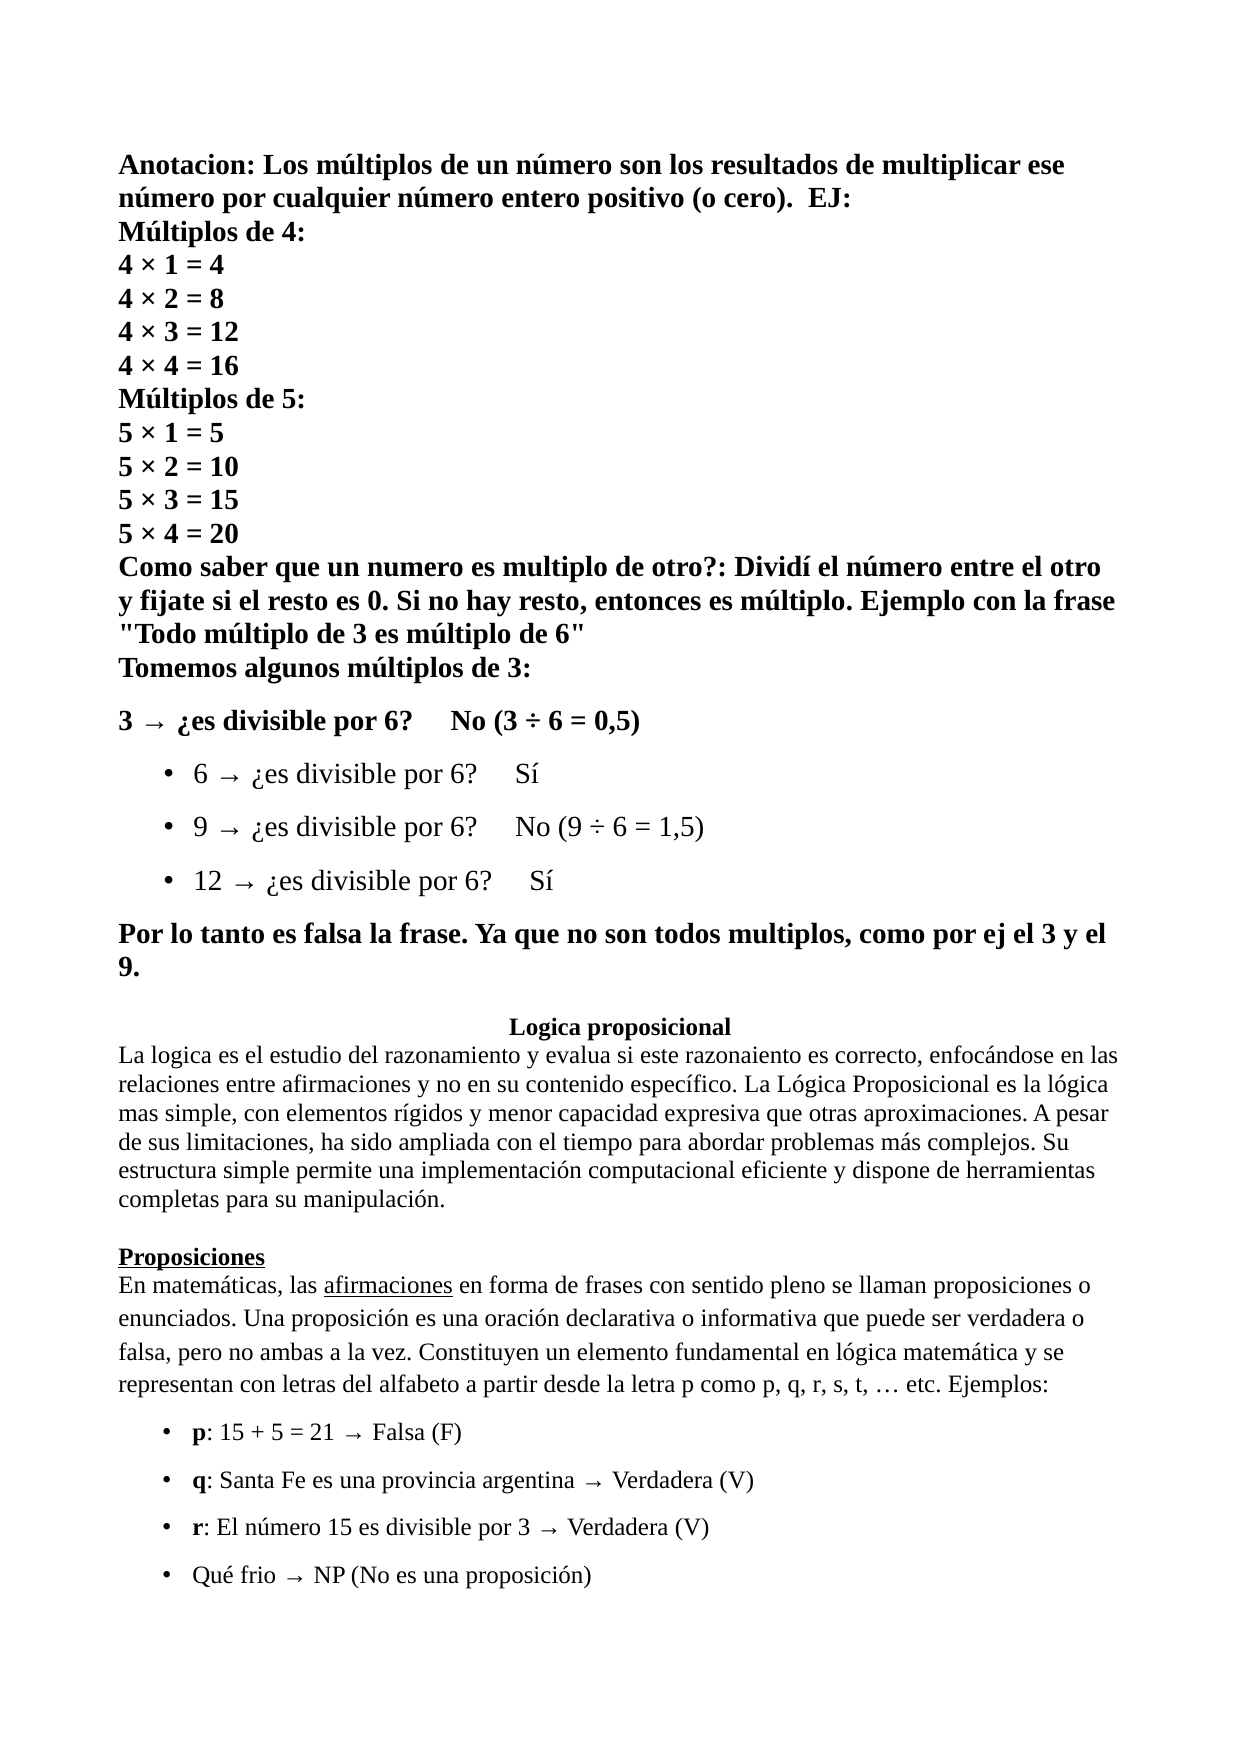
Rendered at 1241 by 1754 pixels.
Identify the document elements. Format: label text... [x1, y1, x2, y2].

list Qué frio → NP (No es una proposición) [162, 1560, 1122, 1589]
text Tomemos algunos múltiplos de 3: [118, 650, 1122, 683]
text 3 → ¿es divisible por 6? ❌ No (3 ÷ 6 = 0,5) [118, 703, 1122, 737]
list q: Santa Fe es una provincia argentina → Verdadera (V) [162, 1465, 1122, 1493]
text Anotacion: Los múltiplos de un número son los resultados de multiplicar ese número por cualquier número entero positivo (o cero). EJ: [118, 147, 1122, 214]
text Proposiciones [118, 1242, 1122, 1271]
list 12 → ¿es divisible por 6? ✅ Sí [164, 863, 1122, 896]
text Logica proposicional [118, 1012, 1122, 1041]
list 6 → ¿es divisible por 6? ✅ Sí [164, 756, 1122, 790]
list 9 → ¿es divisible por 6? ❌ No (9 ÷ 6 = 1,5) [164, 809, 1122, 843]
text Múltiplos de 4: 4 × 1 = 4 4 × 2 = 8 4 × 3 = 12 4 × 4 = 16 [118, 214, 1122, 382]
text La logica es el estudio del razonamiento y evalua si este razonaiento es correcto, enfocándose en las relaciones entre afirmaciones y no en su contenido específico. La Lógica Proposicional es la lógica mas simple, con elementos rígidos y menor capacidad expresiva que otras aproximaciones. A pesar de sus limitaciones, ha sido ampliada con el tiempo para abordar problemas más complejos. Su estructura simple permite una implementación computacional eficiente y dispone de herramientas completas para su manipulación. [118, 1041, 1122, 1213]
text Como saber que un numero es multiplo de otro?: Dividí el número entre el otro y fijate si el resto es 0. Si no hay resto, entonces es múltiplo. Ejemplo con la frase "Todo múltiplo de 3 es múltiplo de 6" [118, 549, 1122, 650]
text Múltiplos de 5: 5 × 1 = 5 5 × 2 = 10 5 × 3 = 15 5 × 4 = 20 [118, 382, 1122, 549]
list p: 15 + 5 = 21 → Falsa (F) [162, 1417, 1122, 1446]
list r: El número 15 es divisible por 3 → Verdadera (V) [162, 1512, 1122, 1541]
text En matemáticas, las afirmaciones en forma de frases con sentido pleno se llaman proposiciones o enunciados. Una proposición es una oración declarativa o informativa que puede ser verdadera o falsa, pero no ambas a la vez. Constituyen un elemento fundamental en lógica matemática y se representan con letras del alfabeto a partir desde la letra p como p, q, r, s, t, … etc. Ejemplos: [118, 1271, 1122, 1398]
text Por lo tanto es falsa la frase. Ya que no son todos multiplos, como por ej el 3 y el 9. [118, 916, 1122, 983]
